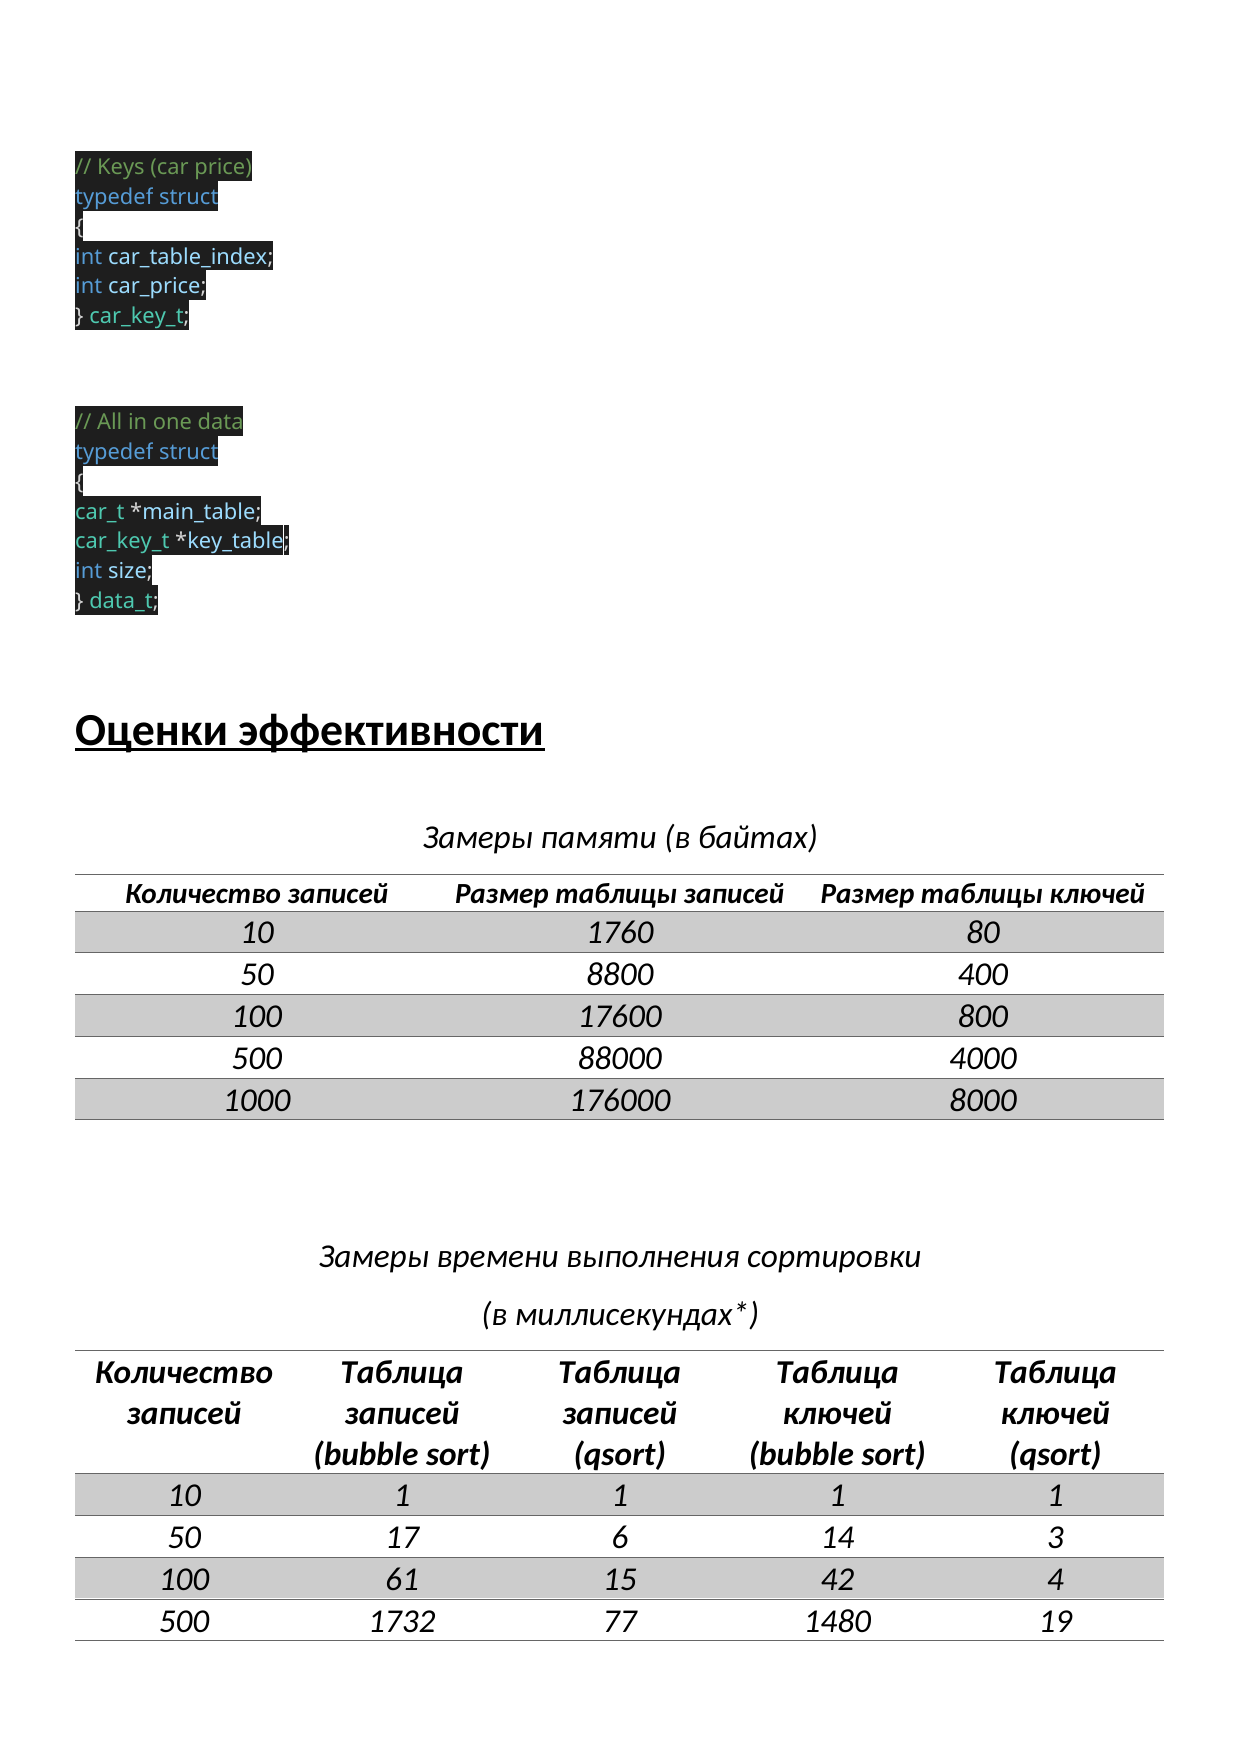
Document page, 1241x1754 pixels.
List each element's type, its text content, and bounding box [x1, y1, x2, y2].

table_cell 3 [946, 1516, 1164, 1557]
table_header Таблица записей (bubble sort) [293, 1351, 511, 1473]
table_cell 1 [946, 1474, 1164, 1515]
text (в миллисекундах*) [75, 1293, 1165, 1333]
table_cell 17 [293, 1516, 511, 1557]
table_cell 50 [75, 1516, 293, 1557]
text car_key_t *key_table; [75, 525, 1165, 555]
text // All in one data [75, 406, 1165, 436]
text Замеры памяти (в байтах) [75, 816, 1165, 857]
table_cell 400 [801, 953, 1164, 994]
text } car_key_t; [75, 300, 1165, 330]
table_cell 8800 [438, 953, 801, 994]
text // Keys (car price) [75, 151, 1165, 181]
table_cell 77 [511, 1600, 728, 1640]
table_cell 1 [511, 1474, 728, 1515]
table_cell 1 [293, 1474, 511, 1515]
table_cell 19 [946, 1600, 1164, 1640]
table_cell 10 [75, 912, 438, 952]
table_header Размер таблицы ключей [801, 875, 1164, 911]
table_cell 1 [728, 1474, 946, 1515]
table_cell 176000 [438, 1079, 801, 1119]
text int car_table_index; [75, 241, 1165, 270]
table_cell 80 [801, 912, 1164, 952]
table_header Таблица ключей (bubble sort) [728, 1351, 946, 1473]
text typedef struct [75, 181, 1165, 211]
table_cell 500 [75, 1037, 438, 1078]
table_header Таблица записей (qsort) [511, 1351, 728, 1473]
table_cell 17600 [438, 995, 801, 1036]
table_cell 10 [75, 1474, 293, 1515]
text { [75, 466, 1165, 496]
table_header Таблица ключей (qsort) [946, 1351, 1164, 1473]
text Замеры времени выполнения сортировки [75, 1235, 1165, 1276]
text { [75, 211, 1165, 241]
text } data_t; [75, 585, 1165, 615]
text car_t *main_table; [75, 496, 1165, 525]
table_cell 4 [946, 1558, 1164, 1598]
table_cell 50 [75, 953, 438, 994]
table_cell 1760 [438, 912, 801, 952]
table_cell 15 [511, 1558, 728, 1598]
table_cell 100 [75, 995, 438, 1036]
text Оценки эффективности [75, 701, 1165, 757]
table_cell 1000 [75, 1079, 438, 1119]
table_header Количество записей [75, 875, 438, 911]
table_cell 8000 [801, 1079, 1164, 1119]
table_cell 1732 [293, 1600, 511, 1640]
table_cell 4000 [801, 1037, 1164, 1078]
table_cell 500 [75, 1600, 293, 1640]
table_cell 6 [511, 1516, 728, 1557]
table_header Количество записей [75, 1351, 293, 1473]
table_cell 800 [801, 995, 1164, 1036]
table_cell 100 [75, 1558, 293, 1598]
text int car_price; [75, 270, 1165, 300]
text typedef struct [75, 436, 1165, 466]
table_cell 14 [728, 1516, 946, 1557]
text int size; [75, 555, 1165, 585]
table_cell 61 [293, 1558, 511, 1598]
table_cell 1480 [728, 1600, 946, 1640]
table_header Размер таблицы записей [438, 875, 801, 911]
table_cell 42 [728, 1558, 946, 1598]
table_cell 88000 [438, 1037, 801, 1078]
